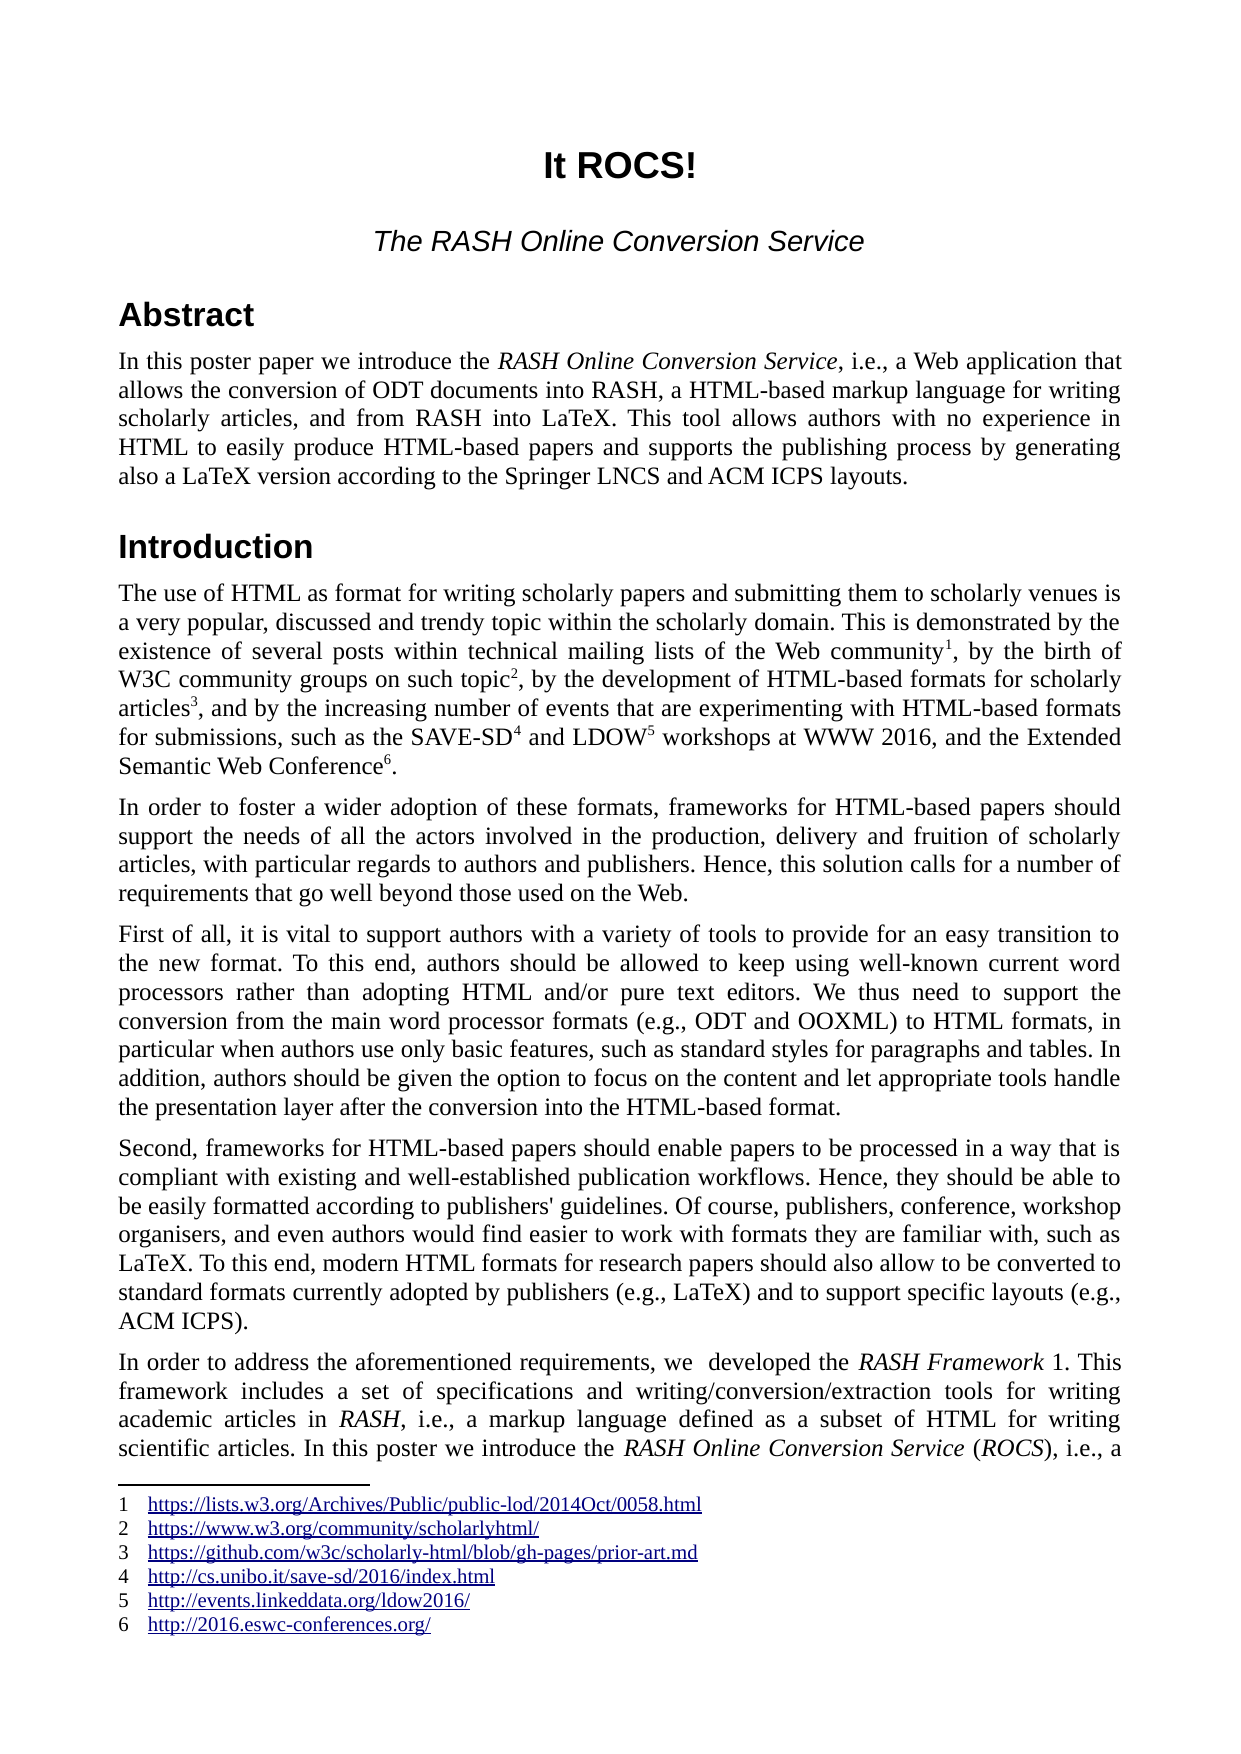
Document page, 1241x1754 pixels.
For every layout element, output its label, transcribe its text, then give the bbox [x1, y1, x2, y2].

subtitle The RASH Online Conversion Service [118, 224, 1122, 257]
text http://cs.unibo.it/save-sd/2016/index.html [118, 1564, 1122, 1588]
text https://github.com/w3c/scholarly-html/blob/gh-pages/prior-art.md [118, 1539, 1122, 1564]
text https://lists.w3.org/Archives/Public/public-lod/2014Oct/0058.html [118, 1491, 1122, 1516]
text http://2016.eswc-conferences.org/ [118, 1612, 1122, 1636]
text In this poster paper we introduce the RASH Online Conversion Service, i.e., a Web application that allows the conversion of ODT documents into RASH, a HTML-based markup language for writing scholarly articles, and from RASH into LaTeX. This tool allows authors with no experience in HTML to easily produce HTML-based papers and supports the publishing process by generating also a LaTeX version according to the Springer LNCS and ACM ICPS layouts. [118, 346, 1122, 490]
text https://www.w3.org/community/scholarlyhtml/ [118, 1516, 1122, 1539]
text In order to foster a wider adoption of these formats, frameworks for HTML-based papers should support the needs of all the actors involved in the production, delivery and fruition of scholarly articles, with particular regards to authors and publishers. Hence, this solution calls for a number of requirements that go well beyond those used on the Web. [118, 792, 1122, 907]
text Second, frameworks for HTML-based papers should enable papers to be processed in a way that is compliant with existing and well-established publication workflows. Hence, they should be able to be easily formatted according to publishers' guidelines. Of course, publishers, conference, workshop organisers, and even authors would find easier to work with formats they are familiar with, such as LaTeX. To this end, modern HTML formats for research papers should also allow to be converted to standard formats currently adopted by publishers (e.g., LaTeX) and to support specific layouts (e.g., ACM ICPS). [118, 1133, 1122, 1334]
title It ROCS! [118, 143, 1122, 186]
subtitle Abstract [118, 295, 1122, 333]
subtitle Introduction [118, 527, 1122, 566]
text In order to address the aforementioned requirements, we developed the RASH Framework 1.. This framework includes a set of specifications and writing/conversion/extraction tools for writing academic articles in RASH, i.e., a markup language defined as a subset of HTML for writing scientific articles. In this poster we introduce the RASH Online Conversion Service (ROCS), i.e., a Web application that allows converting ODT documents into RASH, and then RASH documents into LaTeX according to some well-established layouts in the scholarly domain, i.e., Springer LNCS and ACM ICPS. [118, 1347, 1122, 1462]
text http://events.linkeddata.org/ldow2016/ [118, 1588, 1122, 1612]
text The use of HTML as format for writing scholarly papers and submitting them to scholarly venues is a very popular, discussed and trendy topic within the scholarly domain. This is demonstrated by the existence of several posts within technical mailing lists of the Web community, by the birth of W3C community groups on such topic, by the development of HTML-based formats for scholarly articles, and by the increasing number of events that are experimenting with HTML-based formats for submissions, such as the SAVE-SD and LDOW workshops at WWW 2016, and the Extended Semantic Web Conference. [118, 578, 1122, 779]
text First of all, it is vital to support authors with a variety of tools to provide for an easy transition to the new format. To this end, authors should be allowed to keep using well-known current word processors rather than adopting HTML and/or pure text editors. We thus need to support the conversion from the main word processor formats (e.g., ODT and OOXML) to HTML formats, in particular when authors use only basic features, such as standard styles for paragraphs and tables. In addition, authors should be given the option to focus on the content and let appropriate tools handle the presentation layer after the conversion into the HTML-based format. [118, 919, 1122, 1121]
